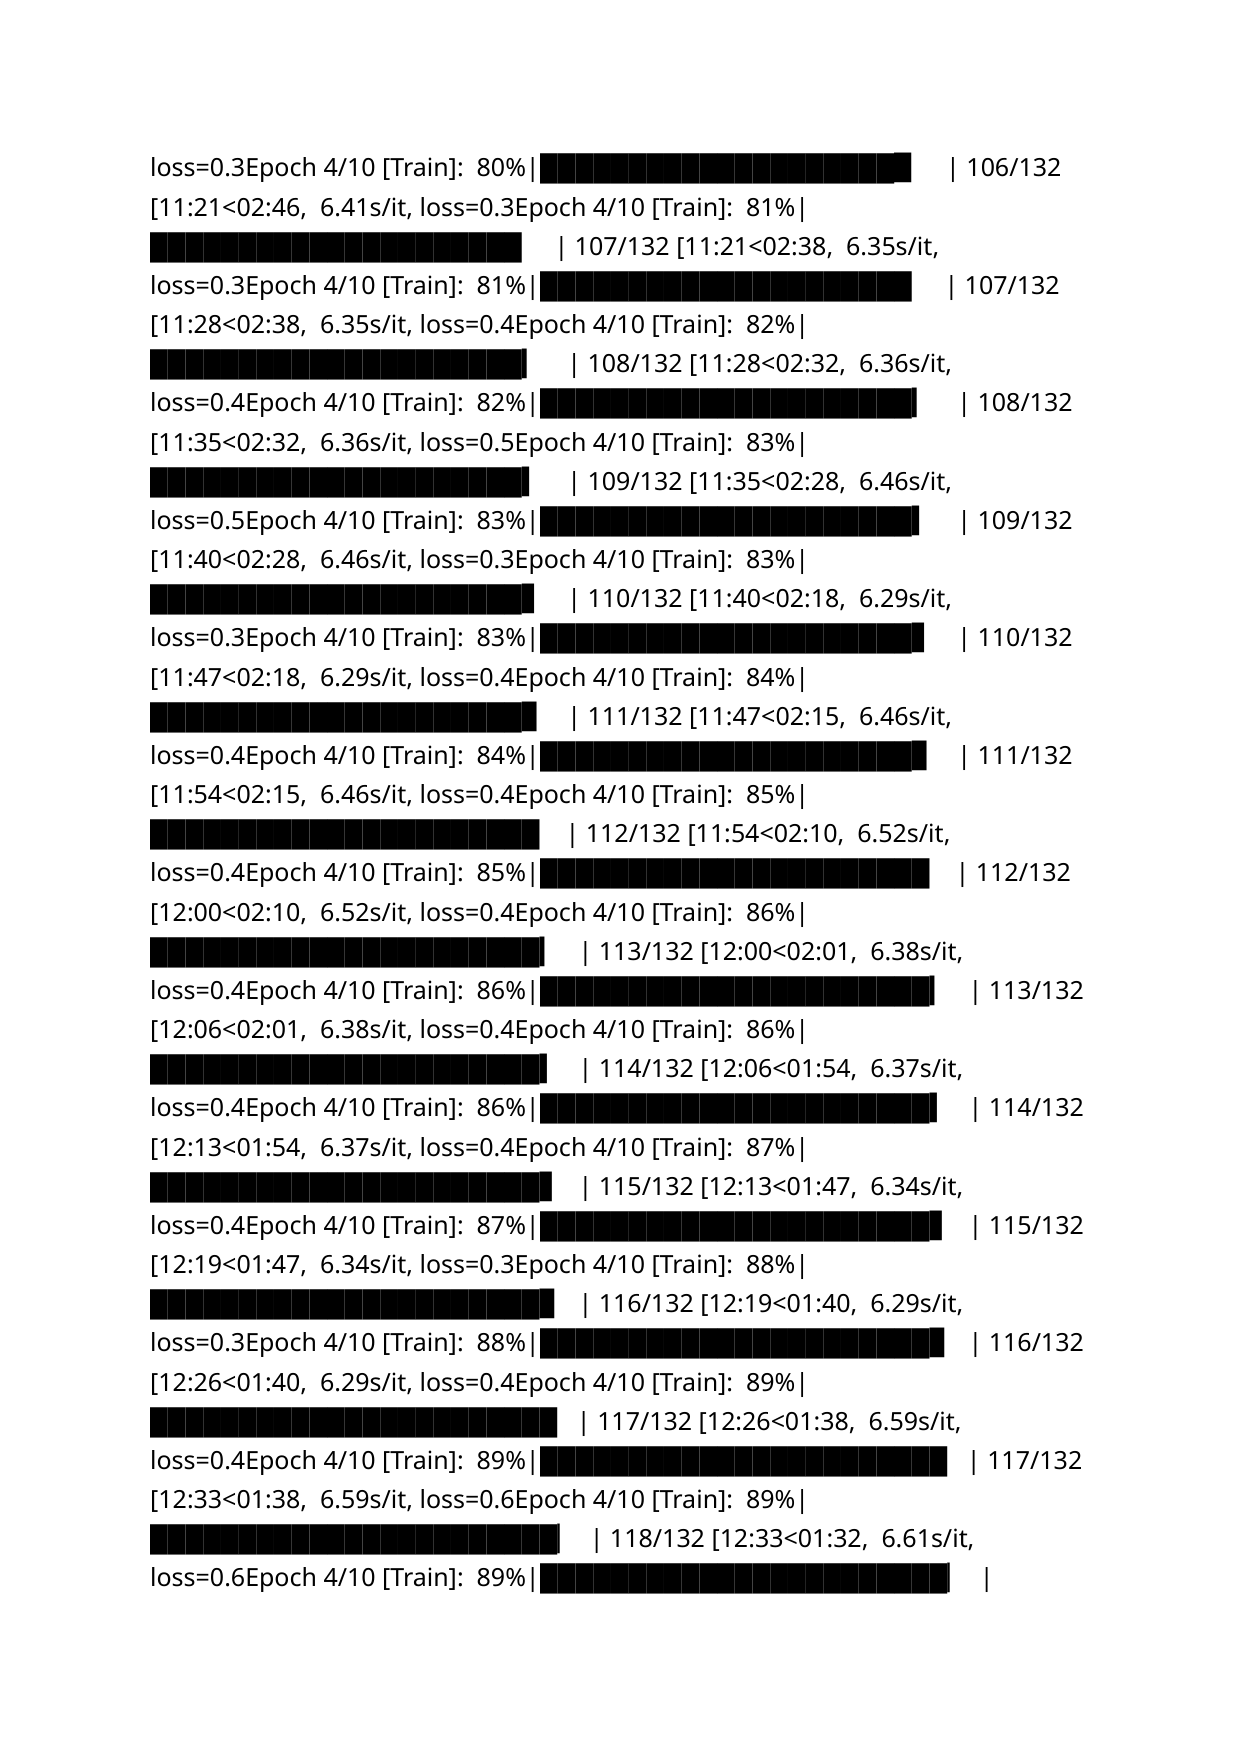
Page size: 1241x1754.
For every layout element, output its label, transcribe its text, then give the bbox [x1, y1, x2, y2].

text loss=0.3Epoch 4/10 [Train]: 80%|████████████████████▉ | 106/132 [11:21<02:46, 6.41s/it, loss=0.3Epoch 4/10 [Train]: 81%|█████████████████████ | 107/132 [11:21<02:38, 6.35s/it, loss=0.3Epoch 4/10 [Train]: 81%|█████████████████████ | 107/132 [11:28<02:38, 6.35s/it, loss=0.4Epoch 4/10 [Train]: 82%|█████████████████████▎ | 108/132 [11:28<02:32, 6.36s/it, loss=0.4Epoch 4/10 [Train]: 82%|█████████████████████▎ | 108/132 [11:35<02:32, 6.36s/it, loss=0.5Epoch 4/10 [Train]: 83%|█████████████████████▍ | 109/132 [11:35<02:28, 6.46s/it, loss=0.5Epoch 4/10 [Train]: 83%|█████████████████████▍ | 109/132 [11:40<02:28, 6.46s/it, loss=0.3Epoch 4/10 [Train]: 83%|█████████████████████▋ | 110/132 [11:40<02:18, 6.29s/it, loss=0.3Epoch 4/10 [Train]: 83%|█████████████████████▋ | 110/132 [11:47<02:18, 6.29s/it, loss=0.4Epoch 4/10 [Train]: 84%|█████████████████████▊ | 111/132 [11:47<02:15, 6.46s/it, loss=0.4Epoch 4/10 [Train]: 84%|█████████████████████▊ | 111/132 [11:54<02:15, 6.46s/it, loss=0.4Epoch 4/10 [Train]: 85%|██████████████████████ | 112/132 [11:54<02:10, 6.52s/it, loss=0.4Epoch 4/10 [Train]: 85%|██████████████████████ | 112/132 [12:00<02:10, 6.52s/it, loss=0.4Epoch 4/10 [Train]: 86%|██████████████████████▎ | 113/132 [12:00<02:01, 6.38s/it, loss=0.4Epoch 4/10 [Train]: 86%|██████████████████████▎ | 113/132 [12:06<02:01, 6.38s/it, loss=0.4Epoch 4/10 [Train]: 86%|██████████████████████▍ | 114/132 [12:06<01:54, 6.37s/it, loss=0.4Epoch 4/10 [Train]: 86%|██████████████████████▍ | 114/132 [12:13<01:54, 6.37s/it, loss=0.4Epoch 4/10 [Train]: 87%|██████████████████████▋ | 115/132 [12:13<01:47, 6.34s/it, loss=0.4Epoch 4/10 [Train]: 87%|██████████████████████▋ | 115/132 [12:19<01:47, 6.34s/it, loss=0.3Epoch 4/10 [Train]: 88%|██████████████████████▊ | 116/132 [12:19<01:40, 6.29s/it, loss=0.3Epoch 4/10 [Train]: 88%|██████████████████████▊ | 116/132 [12:26<01:40, 6.29s/it, loss=0.4Epoch 4/10 [Train]: 89%|███████████████████████ | 117/132 [12:26<01:38, 6.59s/it, loss=0.4Epoch 4/10 [Train]: 89%|███████████████████████ | 117/132 [12:33<01:38, 6.59s/it, loss=0.6Epoch 4/10 [Train]: 89%|███████████████████████▏ | 118/132 [12:33<01:32, 6.61s/it, loss=0.6Epoch 4/10 [Train]: 89%|███████████████████████▏ | [150, 150, 1090, 1594]
